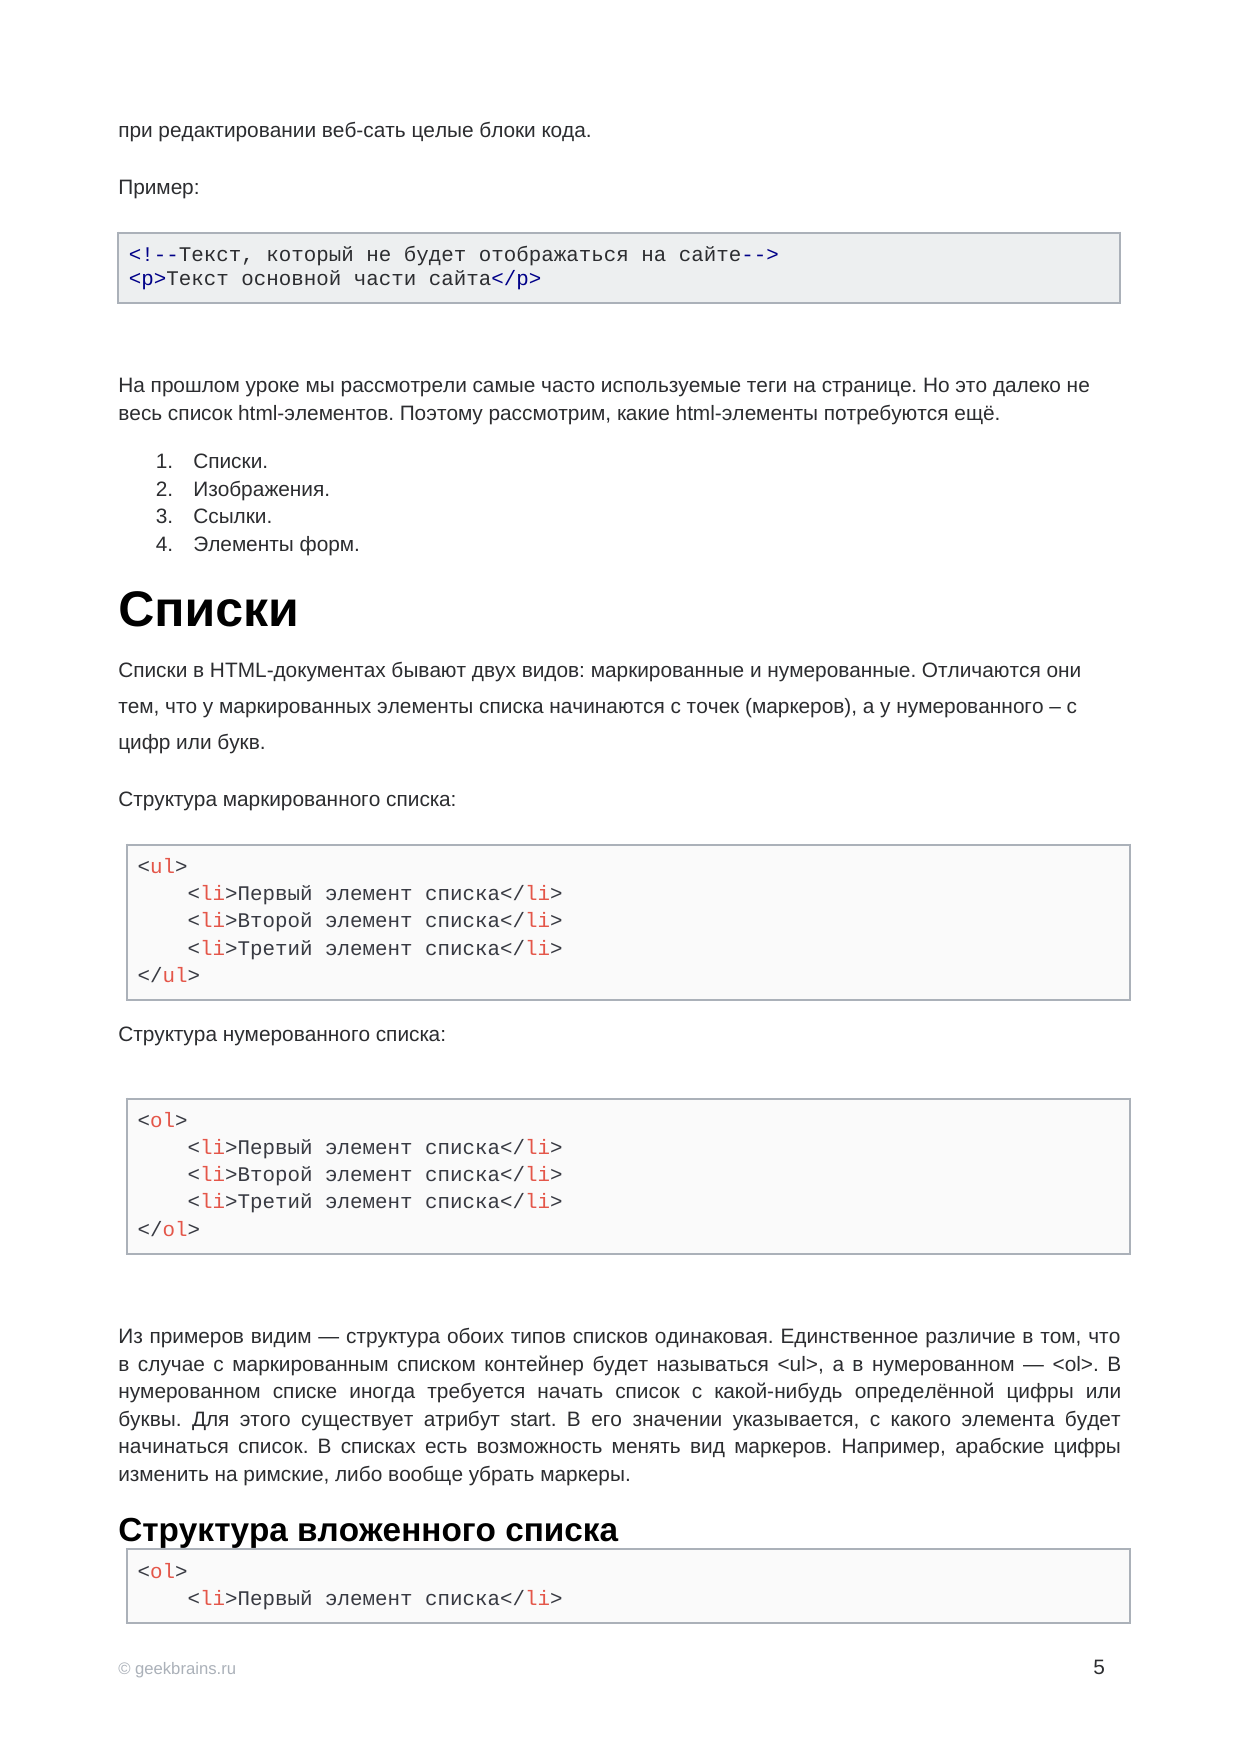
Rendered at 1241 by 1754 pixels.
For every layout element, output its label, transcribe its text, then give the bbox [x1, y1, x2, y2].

subtitle Структура вложенного списка [118, 1510, 1122, 1548]
table_header <!--Текст, который не будет отображаться на сайте--> <p>Текст основной части сайта</p> [119, 234, 1119, 302]
text при редактировании веб-сать целые блоки кода. [118, 118, 1122, 142]
text На прошлом уроке мы рассмотрели самые часто используемые теги на странице. Но это далеко не весь список html-элементов. Поэтому рассмотрим, какие html-элементы потребуются ещё. [118, 373, 1122, 424]
subtitle Списки [118, 580, 1122, 637]
text Структура маркированного списка: [118, 787, 1122, 811]
list Списки. [156, 449, 1122, 473]
table_header <ol> <li>Первый элемент списка</li> <li>Второй элемент списка</li> <li>Третий элемент списка</li> </ol> [128, 1100, 1129, 1253]
text Структура нумерованного списка: [118, 1022, 1122, 1046]
list Ссылки. [156, 504, 1122, 528]
text Списки в HTML-документах бывают двух видов: маркированные и нумерованные. Отличаются они тем, что у маркированных элементы списка начинаются с точек (маркеров), а у нумерованного – с цифр или букв. [118, 658, 1122, 754]
list Элементы форм. [156, 531, 1122, 555]
list Изображения. [156, 476, 1122, 500]
text Пример: [118, 175, 1122, 199]
table_header <ol> <li>Первый элемент списка</li> [128, 1550, 1129, 1622]
table_header <ul> <li>Первый элемент списка</li> <li>Второй элемент списка</li> <li>Третий элемент списка</li> </ul> [128, 846, 1129, 999]
text Из примеров видим — структура обоих типов списков одинаковая. Единственное различие в том, что в случае с маркированным списком контейнер будет называться <ul>, а в нумерованном — <ol>. В нумерованном списке иногда требуется начать список с какой-нибудь определённой цифры или буквы. Для этого существует атрибут start. В его значении указывается, с какого элемента будет начинаться список. В списках есть возможность менять вид маркеров. Например, арабские цифры изменить на римские, либо вообще убрать маркеры. [118, 1324, 1122, 1486]
